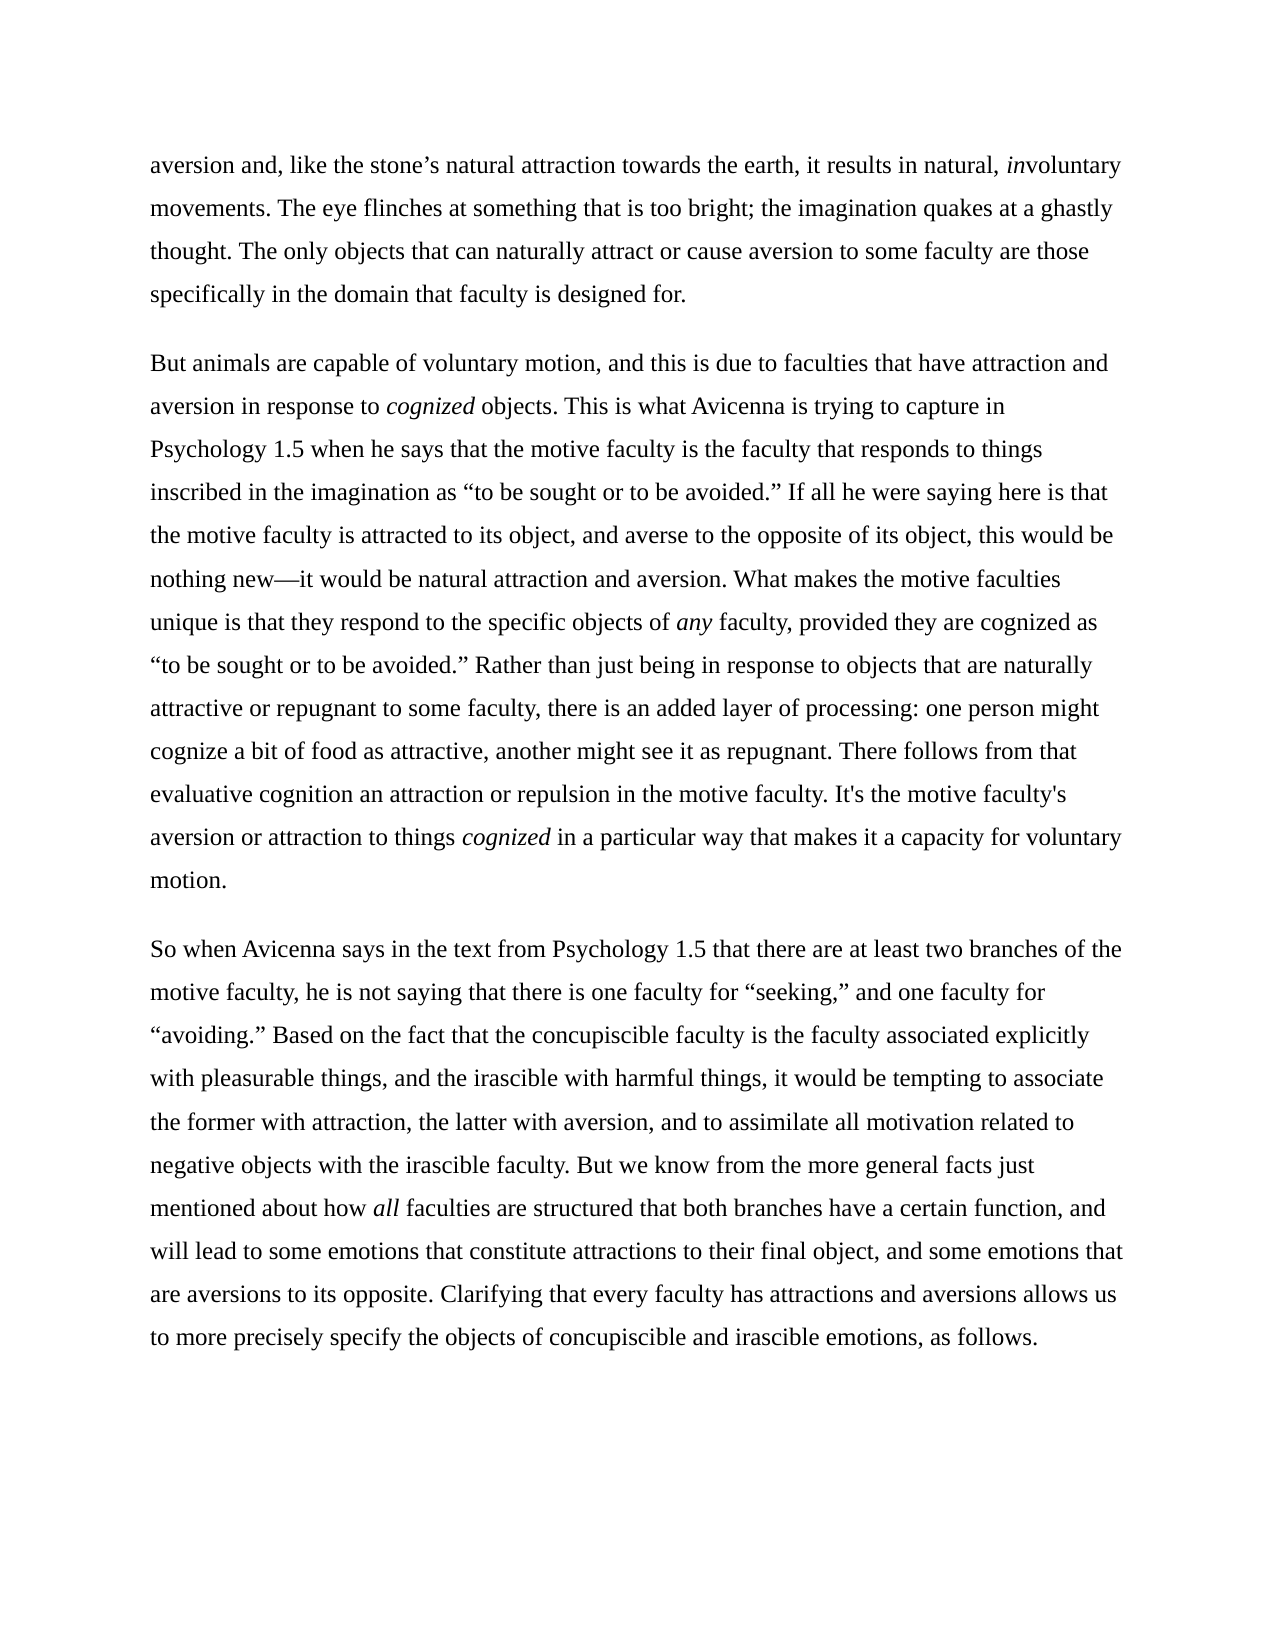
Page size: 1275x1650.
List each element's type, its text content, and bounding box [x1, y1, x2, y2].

text So when Avicenna says in the text from Psychology 1.5 that there are at least two branches of the motive faculty, he is not saying that there is one faculty for “seeking,” and one faculty for “avoiding.” Based on the fact that the concupiscible faculty is the faculty associated explicitly with pleasurable things, and the irascible with harmful things, it would be tempting to associate the former with attraction, the latter with aversion, and to assimilate all motivation related to negative objects with the irascible faculty. But we know from the more general facts just mentioned about how all faculties are structured that both branches have a certain function, and will lead to some emotions that constitute attractions to their final object, and some emotions that are aversions to its opposite. Clarifying that every faculty has attractions and aversions allows us to more precisely specify the objects of concupiscible and irascible emotions, as follows. [150, 934, 1125, 1351]
text But animals are capable of voluntary motion, and this is due to faculties that have attraction and aversion in response to cognized objects. This is what Avicenna is trying to capture in Psychology 1.5 when he says that the motive faculty is the faculty that responds to things inscribed in the imagination as “to be sought or to be avoided.” If all he were saying here is that the motive faculty is attracted to its object, and averse to the opposite of its object, this would be nothing new―it would be natural attraction and aversion. What makes the motive faculties unique is that they respond to the specific objects of any faculty, provided they are cognized as “to be sought or to be avoided.” Rather than just being in response to objects that are naturally attractive or repugnant to some faculty, there is an added layer of processing: one person might cognize a bit of food as attractive, another might see it as repugnant. There follows from that evaluative cognition an attraction or repulsion in the motive faculty. It's the motive faculty's aversion or attraction to things cognized in a particular way that makes it a capacity for voluntary motion. [150, 348, 1125, 894]
text aversion and, like the stone’s natural attraction towards the earth, it results in natural, involuntary movements. The eye flinches at something that is too bright; the imagination quakes at a ghastly thought. The only objects that can naturally attract or cause aversion to some faculty are those specifically in the domain that faculty is designed for. [150, 150, 1125, 308]
